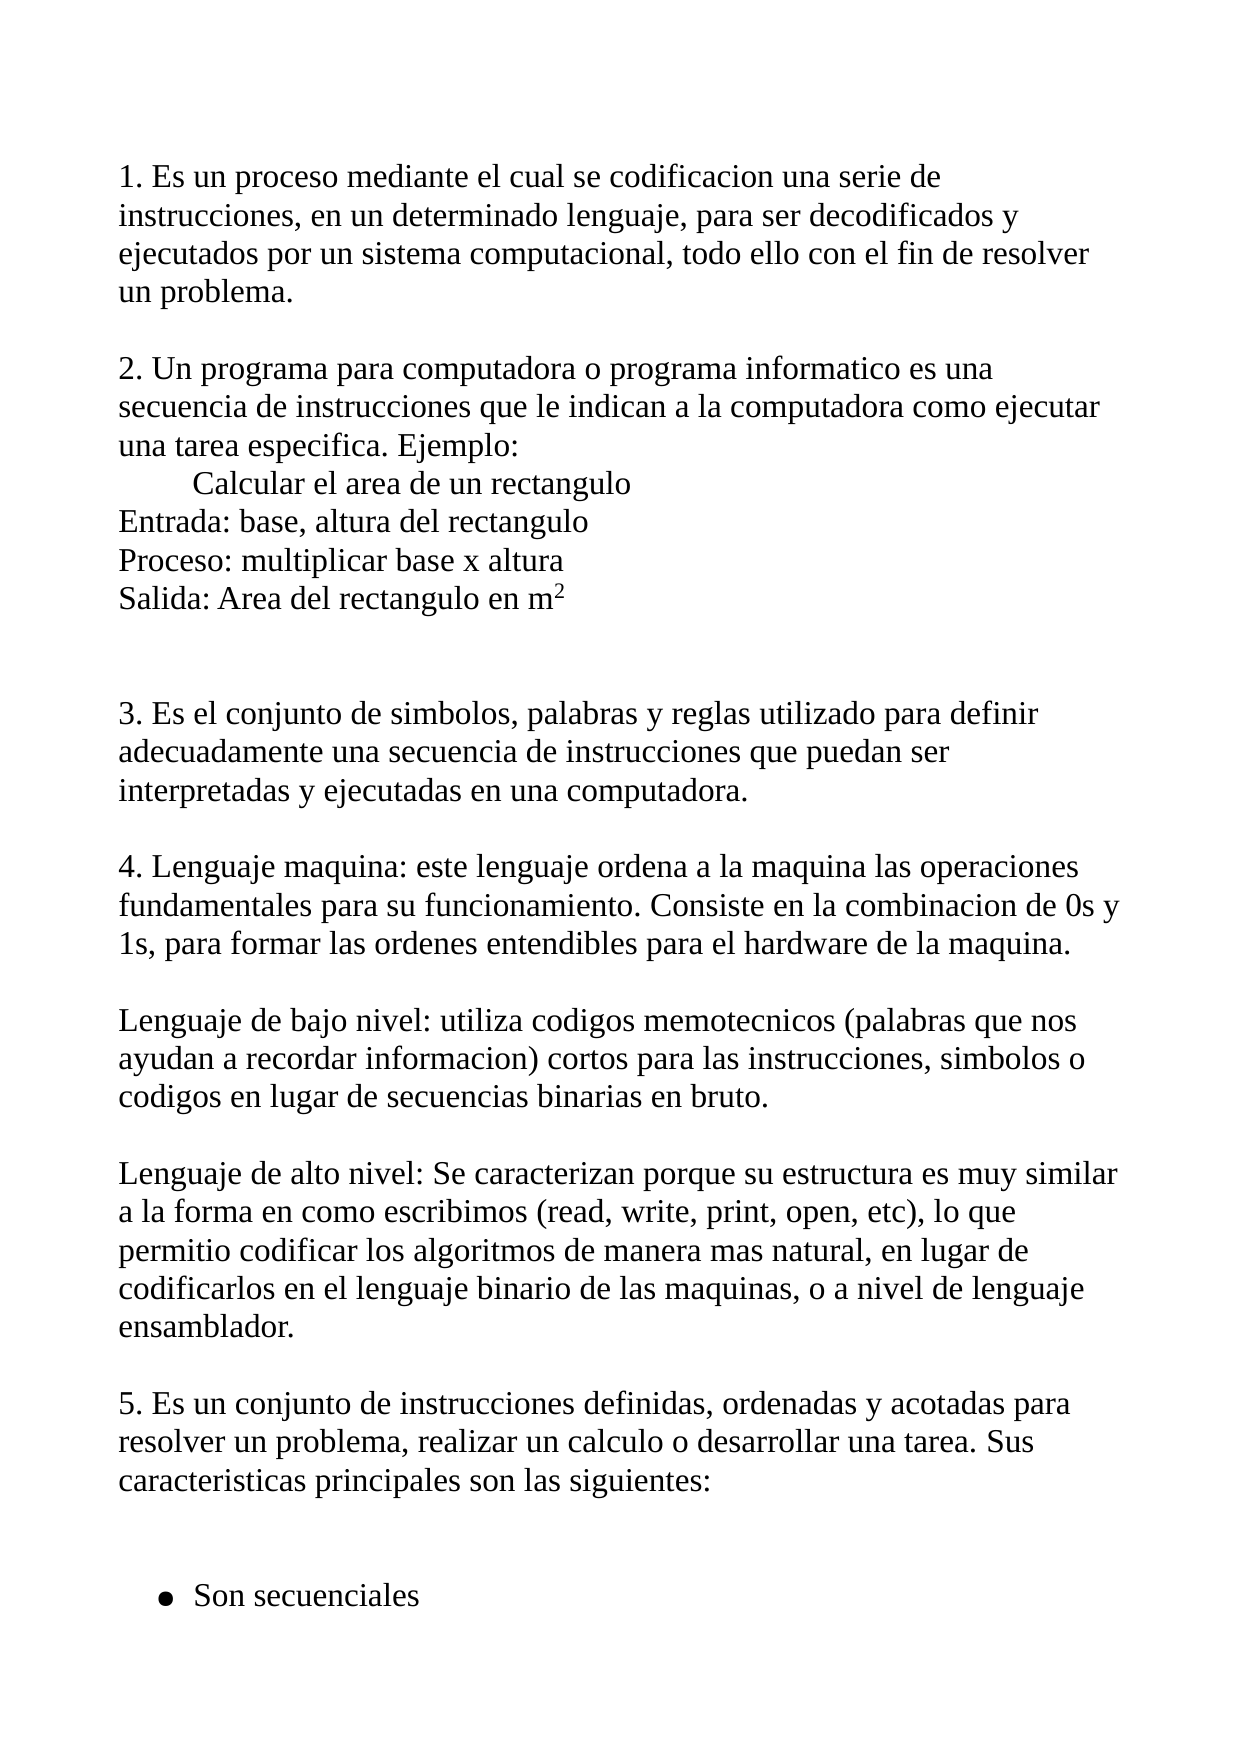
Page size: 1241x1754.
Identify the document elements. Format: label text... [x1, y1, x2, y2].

text 4. Lenguaje maquina: este lenguaje ordena a la maquina las operaciones fundamentales para su funcionamiento. Consiste en la combinacion de 0s y 1s, para formar las ordenes entendibles para el hardware de la maquina. [118, 846, 1122, 961]
text 3. Es el conjunto de simbolos, palabras y reglas utilizado para definir adecuadamente una secuencia de instrucciones que puedan ser interpretadas y ejecutadas en una computadora. [118, 693, 1122, 808]
text 1. Es un proceso mediante el cual se codificacion una serie de instrucciones, en un determinado lenguaje, para ser decodificados y ejecutados por un sistema computacional, todo ello con el fin de resolver un problema. [118, 156, 1122, 310]
list Son secuenciales [156, 1575, 1122, 1613]
text Proceso: multiplicar base x altura [118, 540, 1122, 578]
text 5. Es un conjunto de instrucciones definidas, ordenadas y acotadas para resolver un problema, realizar un calculo o desarrollar una tarea. Sus caracteristicas principales son las siguientes: [118, 1383, 1122, 1498]
text Entrada: base, altura del rectangulo [118, 501, 1122, 540]
text Calcular el area de un rectangulo [118, 463, 1122, 501]
text Salida: Area del rectangulo en m2 [118, 578, 1122, 616]
text 2. Un programa para computadora o programa informatico es una secuencia de instrucciones que le indican a la computadora como ejecutar una tarea especifica. Ejemplo: [118, 348, 1122, 463]
text Lenguaje de alto nivel: Se caracterizan porque su estructura es muy similar a la forma en como escribimos (read, write, print, open, etc), lo que permitio codificar los algoritmos de manera mas natural, en lugar de codificarlos en el lenguaje binario de las maquinas, o a nivel de lenguaje ensamblador. [118, 1153, 1122, 1345]
text Lenguaje de bajo nivel: utiliza codigos memotecnicos (palabras que nos ayudan a recordar informacion) cortos para las instrucciones, simbolos o codigos en lugar de secuencias binarias en bruto. [118, 1000, 1122, 1115]
